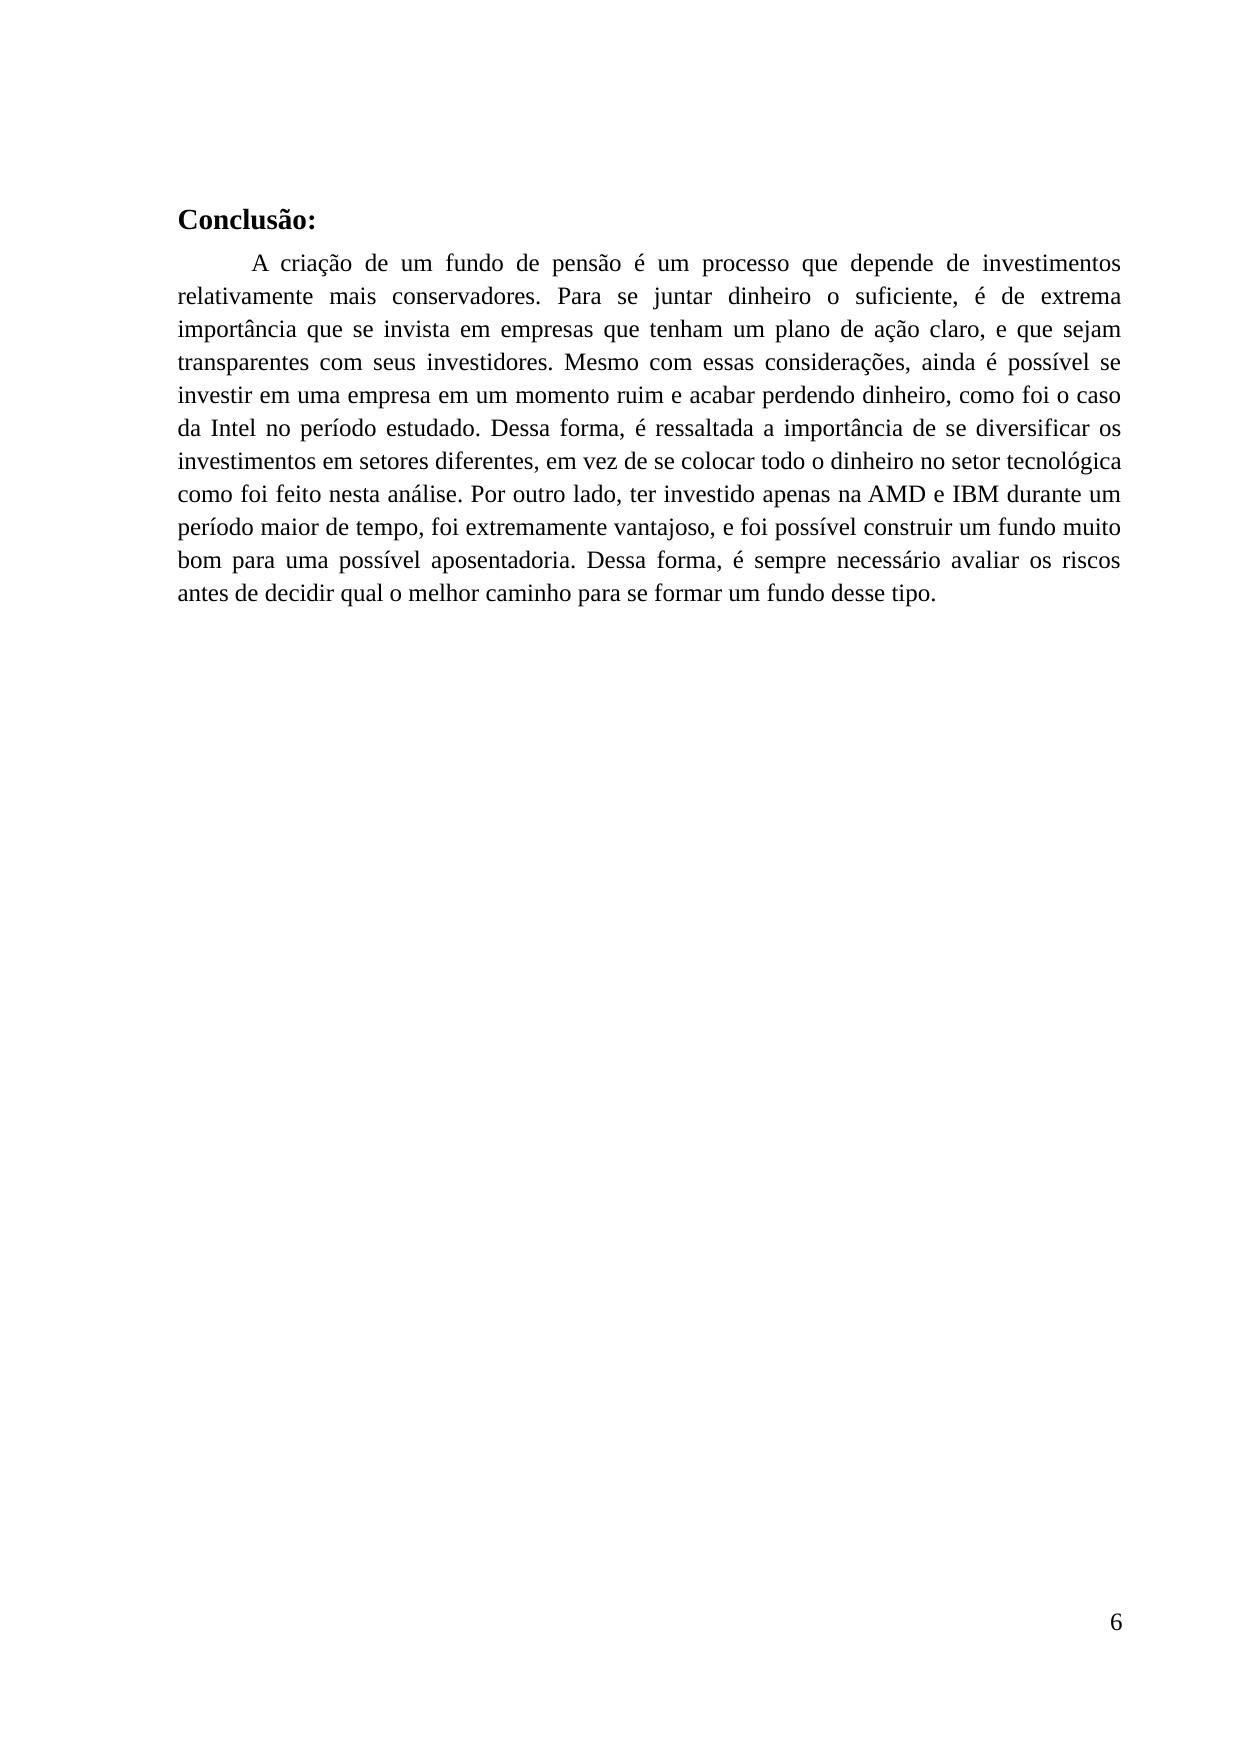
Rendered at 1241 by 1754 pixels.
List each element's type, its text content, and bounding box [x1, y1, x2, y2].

subtitle Conclusão: [177, 202, 1122, 236]
text A criação de um fundo de pensão é um processo que depende de investimentos relativamente mais conservadores. Para se juntar dinheiro o suficiente, é de extrema importância que se invista em empresas que tenham um plano de ação claro, e que sejam transparentes com seus investidores. Mesmo com essas considerações, ainda é possível se investir em uma empresa em um momento ruim e acabar perdendo dinheiro, como foi o caso da Intel no período estudado. Dessa forma, é ressaltada a importância de se diversificar os investimentos em setores diferentes, em vez de se colocar todo o dinheiro no setor tecnológica como foi feito nesta análise. Por outro lado, ter investido apenas na AMD e IBM durante um período maior de tempo, foi extremamente vantajoso, e foi possível construir um fundo muito bom para uma possível aposentadoria. Dessa forma, é sempre necessário avaliar os riscos antes de decidir qual o melhor caminho para se formar um fundo desse tipo. [177, 248, 1122, 607]
